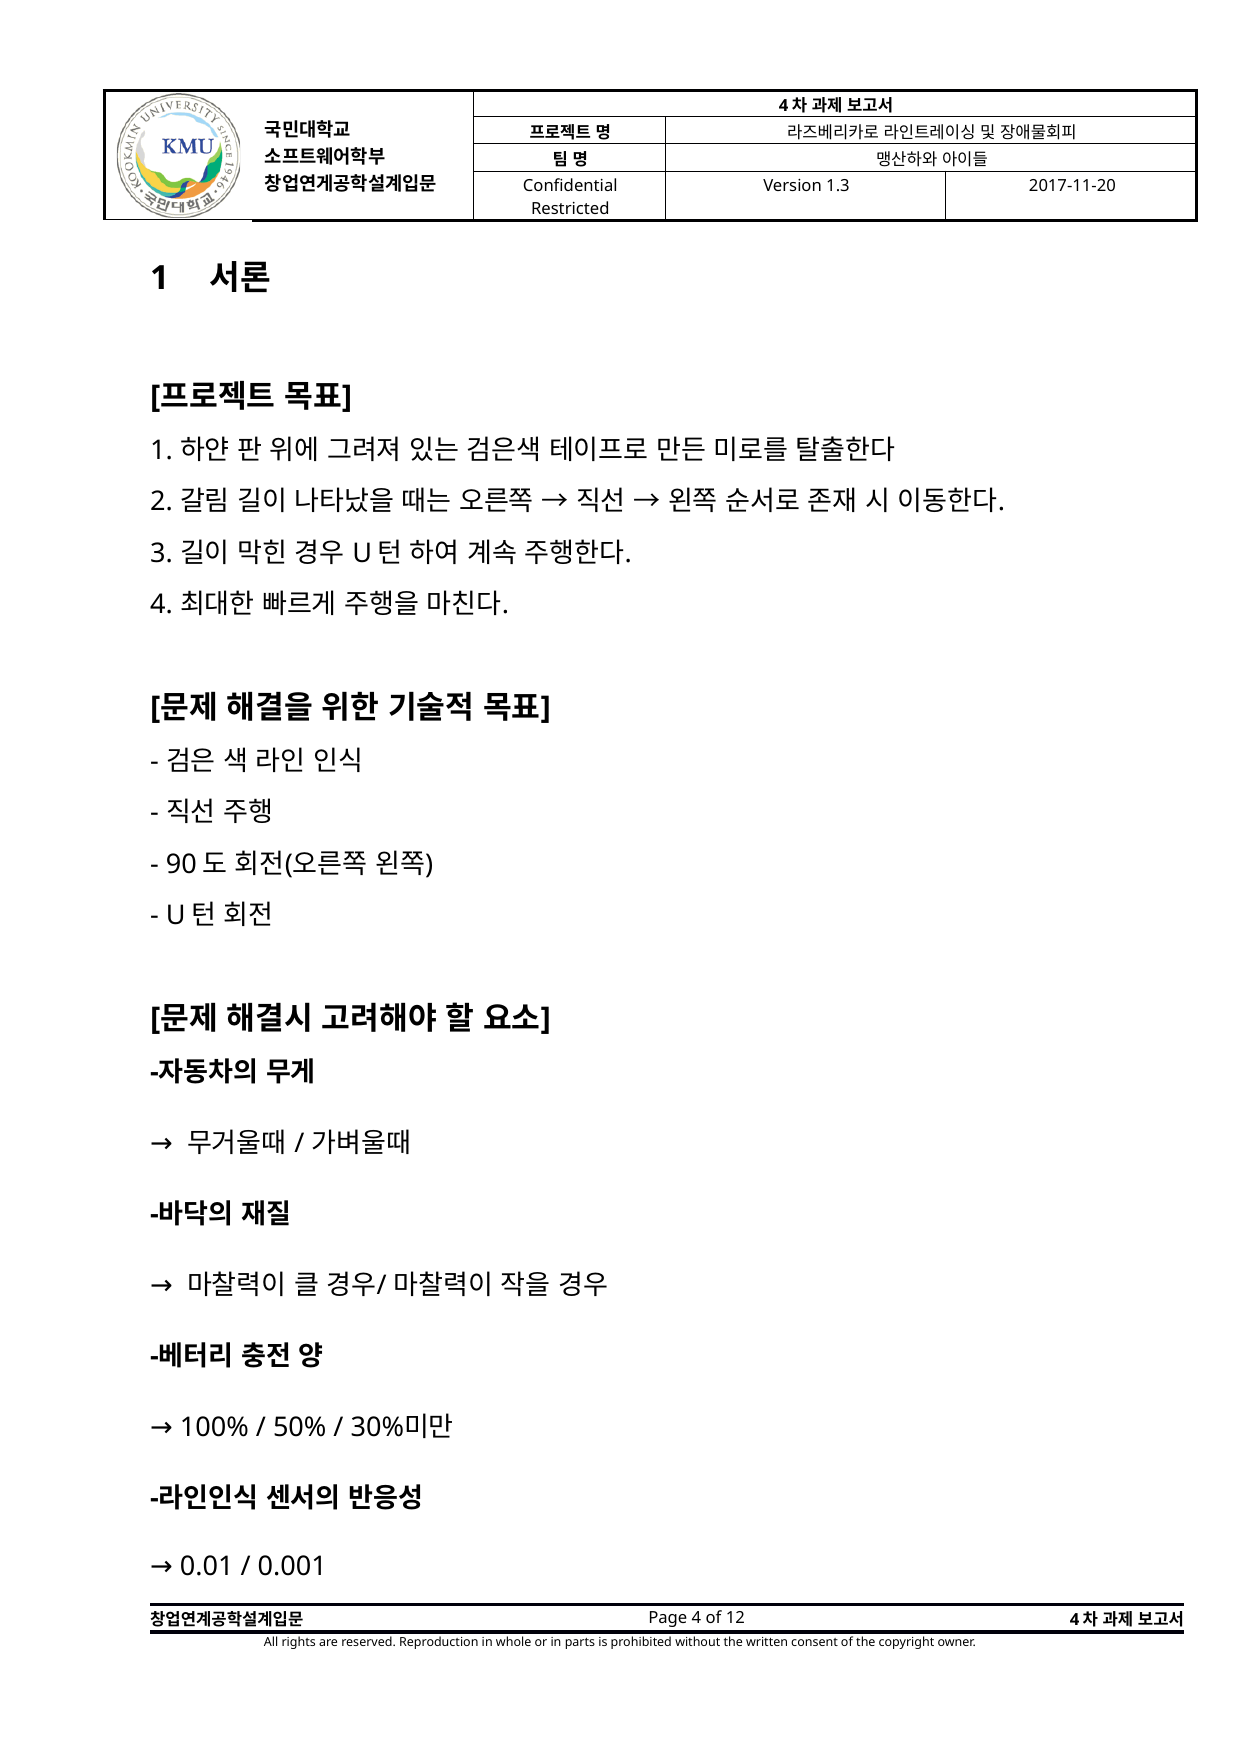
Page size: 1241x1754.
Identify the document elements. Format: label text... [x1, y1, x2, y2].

text -베터리 충전 양 [150, 1334, 1090, 1373]
text -라인인식 센서의 반응성 [150, 1476, 1090, 1515]
text → 마찰력이 클 경우/ 마찰력이 작을 경우 [150, 1263, 1090, 1302]
text - U턴 회전 [150, 893, 1090, 932]
text - 90도 회전(오른쪽 왼쪽) [150, 842, 1090, 881]
text → 100% / 50% / 30%미만 [150, 1405, 1090, 1444]
text -바닥의 재질 [150, 1192, 1090, 1231]
text [문제 해결을 위한 기술적 목표] [150, 682, 1090, 727]
text - 직선 주행 [150, 790, 1090, 830]
text 1. 하얀 판 위에 그려져 있는 검은색 테이프로 만든 미로를 탈출한다 [150, 428, 1090, 467]
text [문제 해결시 고려해야 할 요소] [150, 993, 1090, 1038]
text 4. 최대한 빠르게 주행을 마친다. [150, 582, 1090, 621]
text → 무거울때 / 가벼울때 [150, 1121, 1090, 1160]
text 3. 길이 막힌 경우 U턴 하여 계속 주행한다. [150, 531, 1090, 570]
text -자동차의 무게 [150, 1050, 1090, 1089]
subtitle 서론 [150, 251, 1090, 299]
text [프로젝트 목표] [150, 371, 1090, 416]
text → 0.01 / 0.001 [150, 1547, 1090, 1583]
text - 검은 색 라인 인식 [150, 739, 1090, 778]
text 2. 갈림 길이 나타났을 때는 오른쪽 → 직선 → 왼쪽 순서로 존재 시 이동한다. [150, 479, 1090, 519]
